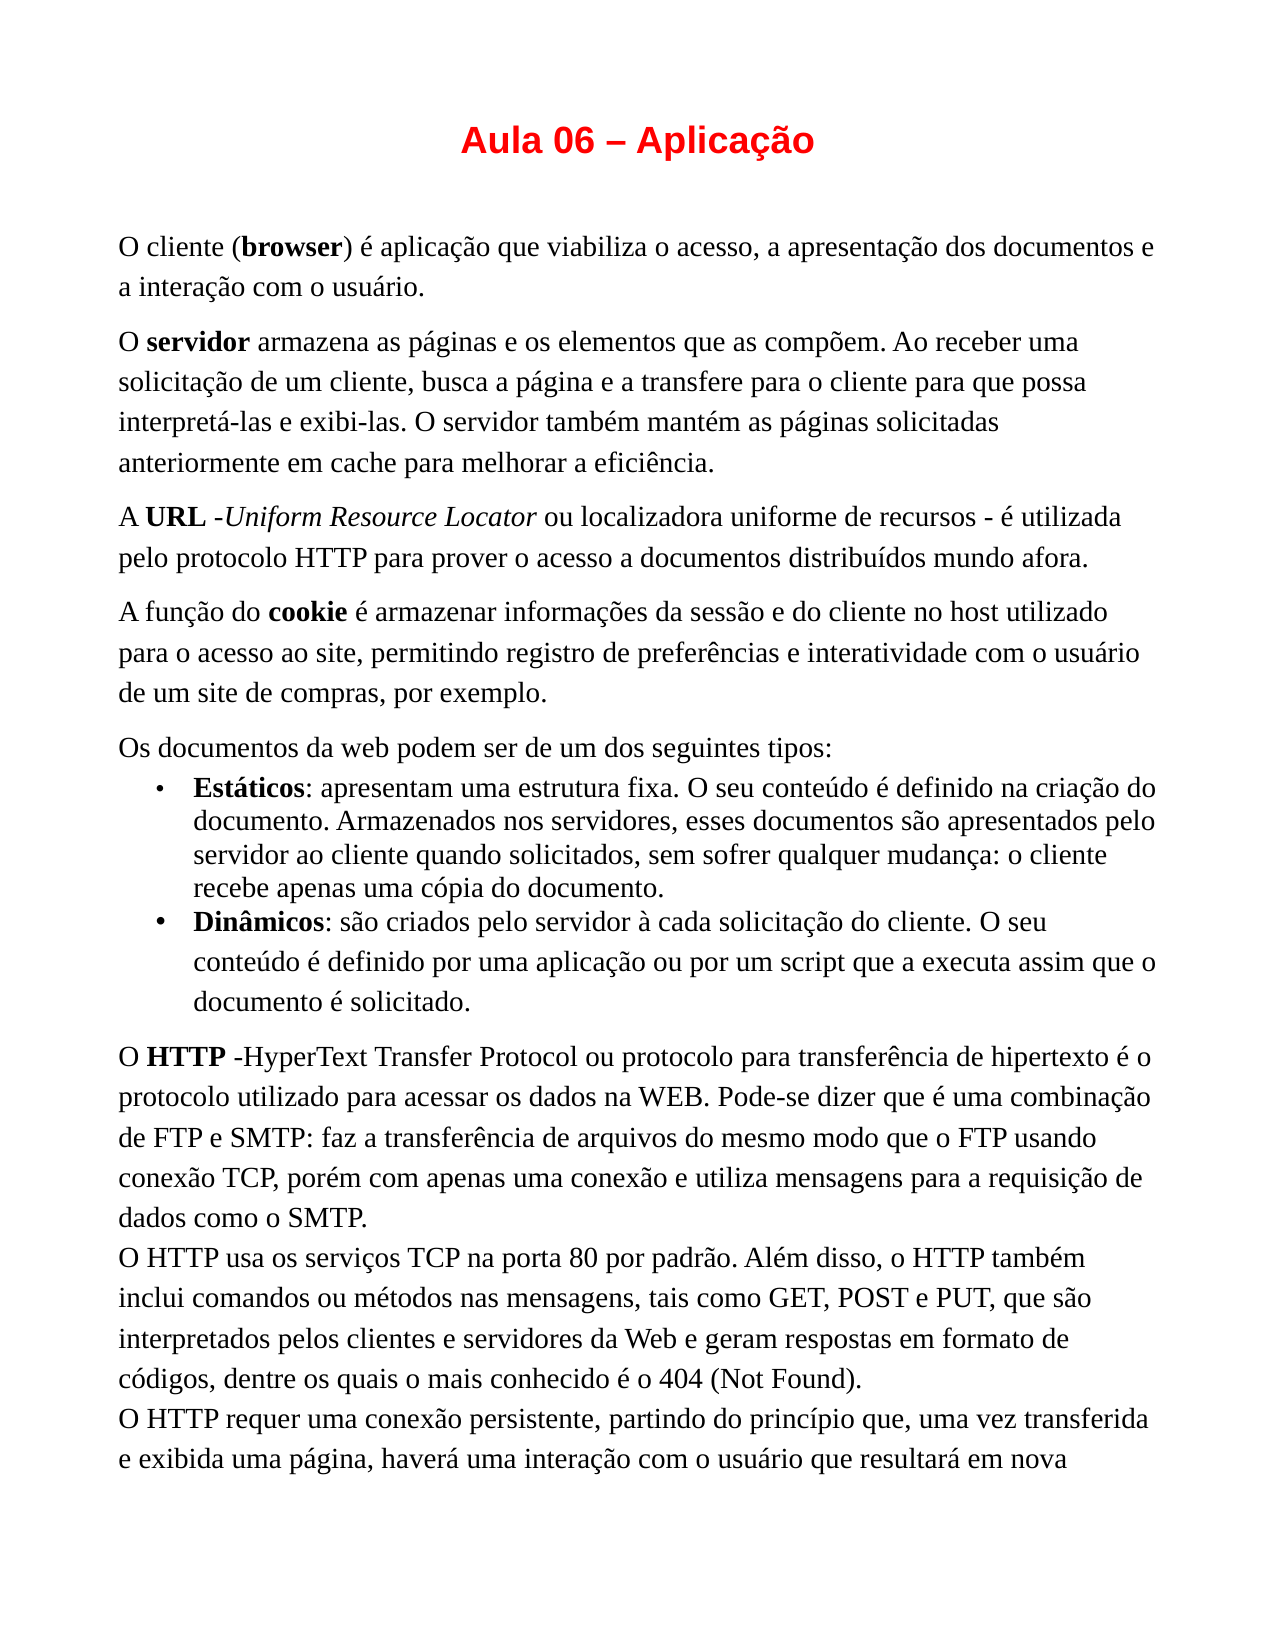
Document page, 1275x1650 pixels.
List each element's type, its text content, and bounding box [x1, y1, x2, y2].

subtitle Aula 06 – Aplicação [118, 118, 1157, 162]
text O servidor armazena as páginas e os elementos que as compõem. Ao receber uma solicitação de um cliente, busca a página e a transfere para o cliente para que possa interpretá-las e exibi-las. O servidor também mantém as páginas solicitadas anteriormente em cache para melhorar a eficiência. [118, 324, 1157, 478]
text O HTTP -HyperText Transfer Protocol ou protocolo para transferência de hipertexto é o protocolo utilizado para acessar os dados na WEB. Pode-se dizer que é uma combinação de FTP e SMTP: faz a transferência de arquivos do mesmo modo que o FTP usando conexão TCP, porém com apenas uma conexão e utiliza mensagens para a requisição de dados como o SMTP. O HTTP usa os serviços TCP na porta 80 por padrão. Além disso, o HTTP também inclui comandos ou métodos nas mensagens, tais como GET, POST e PUT, que são interpretados pelos clientes e servidores da Web e geram respostas em formato de códigos, dentre os quais o mais conhecido é o 404 (Not Found). O HTTP requer uma conexão persistente, partindo do princípio que, uma vez transferida e exibida uma página, haverá uma interação com o usuário que resultará em nova [118, 1039, 1157, 1475]
list Dinâmicos: são criados pelo servidor à cada solicitação do cliente. O seu conteúdo é definido por uma aplicação ou por um script que a executa assim que o documento é solicitado. [156, 904, 1157, 1018]
list Estáticos: apresentam uma estrutura fixa. O seu conteúdo é definido na criação do documento. Armazenados nos servidores, esses documentos são apresentados pelo servidor ao cliente quando solicitados, sem sofrer qualquer mudança: o cliente recebe apenas uma cópia do documento. [156, 770, 1157, 904]
text O cliente (browser) é aplicação que viabiliza o acesso, a apresentação dos documentos e a interação com o usuário. [118, 229, 1157, 303]
text A URL -Uniform Resource Locator ou localizadora uniforme de recursos - é utilizada pelo protocolo HTTP para prover o acesso a documentos distribuídos mundo afora. [118, 499, 1157, 573]
text Os documentos da web podem ser de um dos seguintes tipos: [118, 730, 1157, 763]
text A função do cookie é armazenar informações da sessão e do cliente no host utilizado para o acesso ao site, permitindo registro de preferências e interatividade com o usuário de um site de compras, por exemplo. [118, 594, 1157, 708]
